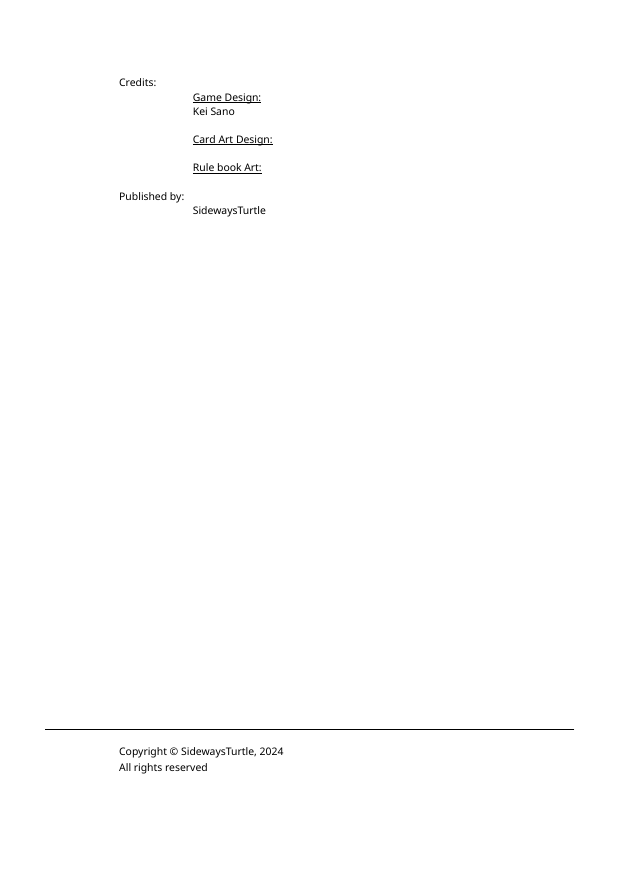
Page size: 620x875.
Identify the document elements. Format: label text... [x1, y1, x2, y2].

text All rights reserved [119, 760, 574, 774]
text Credits: Game Design: Kei Sano Card Art Design: Rule book Art: Published by: SidewaysTurtle [45, 60, 574, 729]
text Copyright © SidewaysTurtle, 2024 [119, 745, 574, 759]
